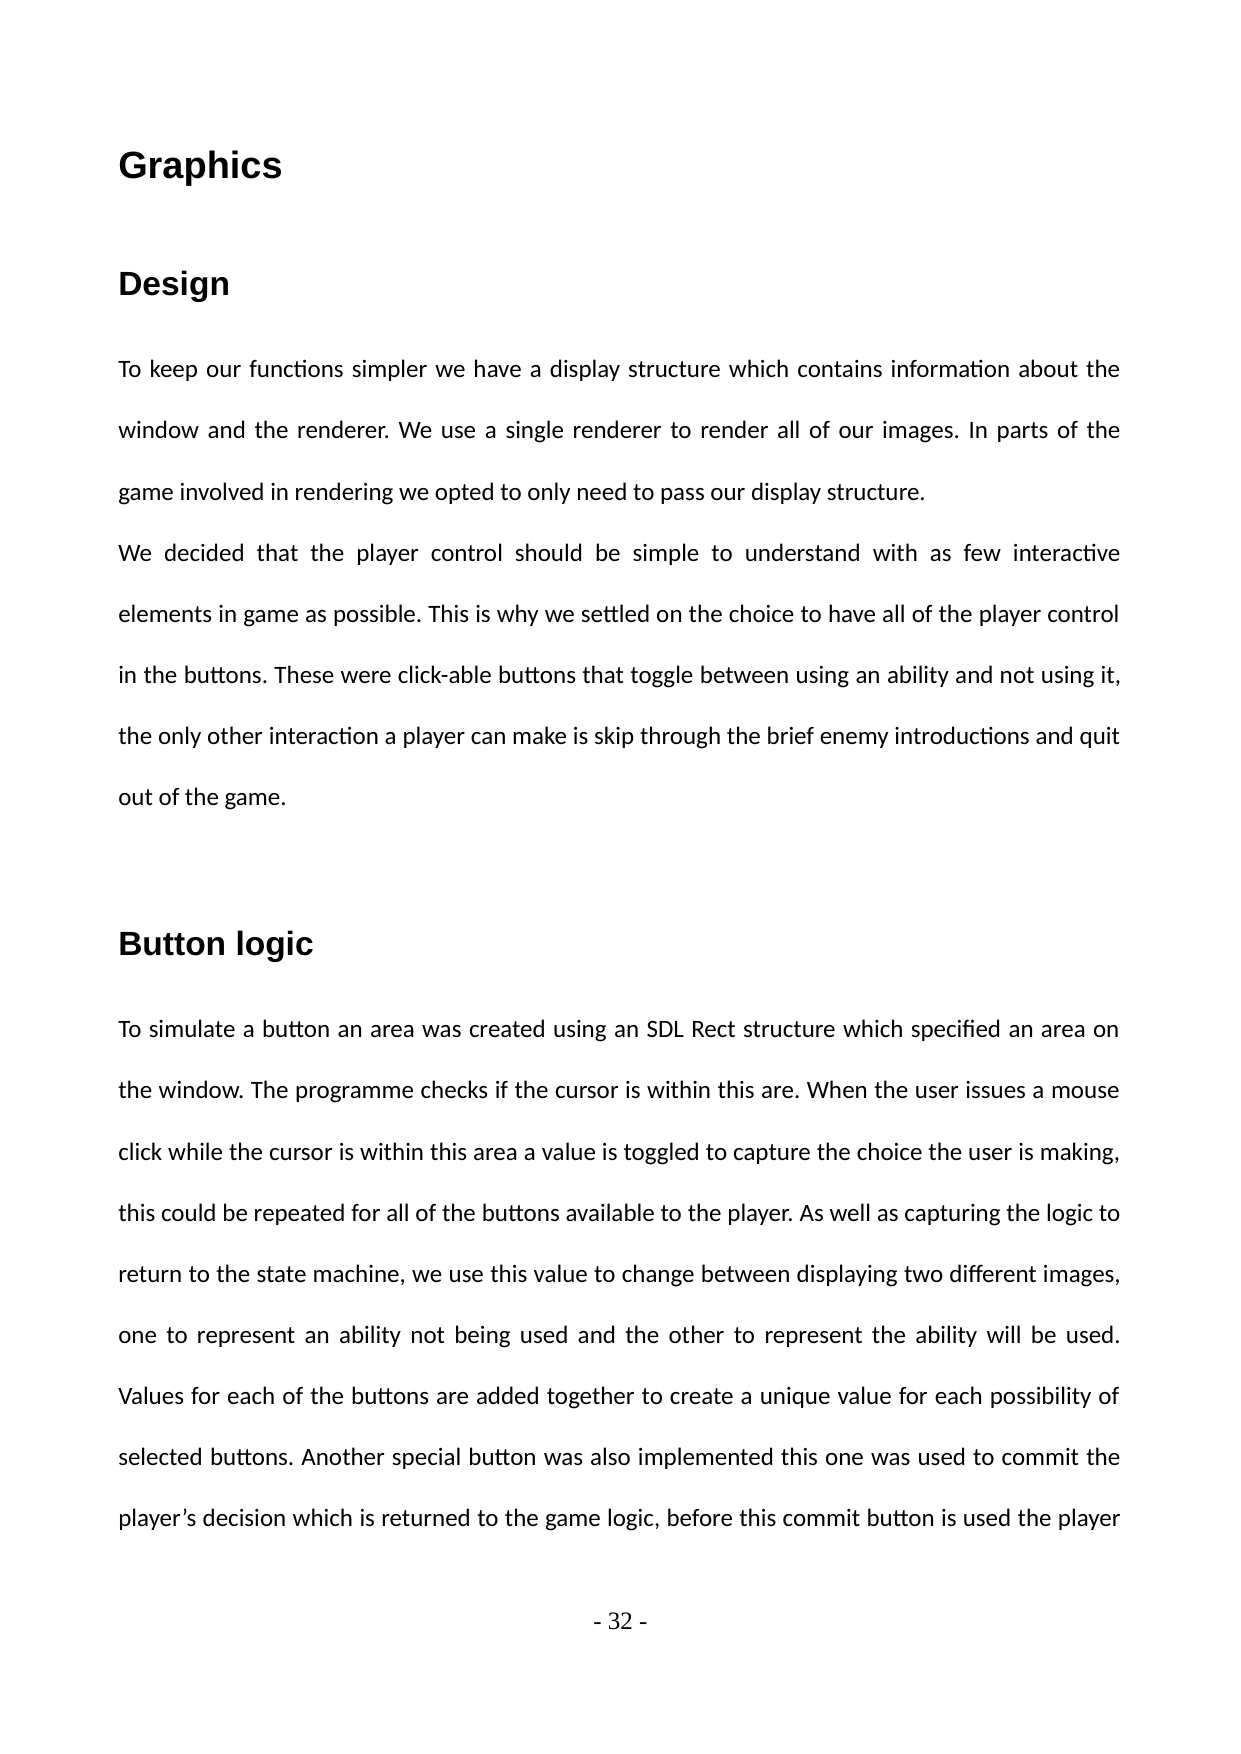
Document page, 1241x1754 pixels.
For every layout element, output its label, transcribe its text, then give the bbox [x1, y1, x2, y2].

subtitle Button logic [118, 924, 1122, 962]
subtitle Design [118, 264, 1122, 302]
text To keep our functions simpler we have a display structure which contains information about the window and the renderer. We use a single renderer to render all of our images. In parts of the game involved in rendering we opted to only need to pass our display structure. [118, 353, 1122, 506]
text We decided that the player control should be simple to understand with as few interactive elements in game as possible. This is why we settled on the choice to have all of the player control in the buttons. These were click-able buttons that toggle between using an ability and not using it, the only other interaction a player can make is skip through the brief enemy introductions and quit out of the game. [118, 537, 1122, 811]
subtitle Graphics [118, 143, 1122, 187]
text To simulate a button an area was created using an SDL Rect structure which specified an area on the window. The programme checks if the cursor is within this are. When the user issues a mouse click while the cursor is within this area a value is toggled to capture the choice the user is making, this could be repeated for all of the buttons available to the player. As well as capturing the logic to return to the state machine, we use this value to change between displaying two different images, one to represent an ability not being used and the other to represent the ability will be used. Values for each of the buttons are added together to create a unique value for each possibility of selected buttons. Another special button was also implemented this one was used to commit the player’s decision which is returned to the game logic, before this commit button is used the player [118, 1013, 1122, 1532]
